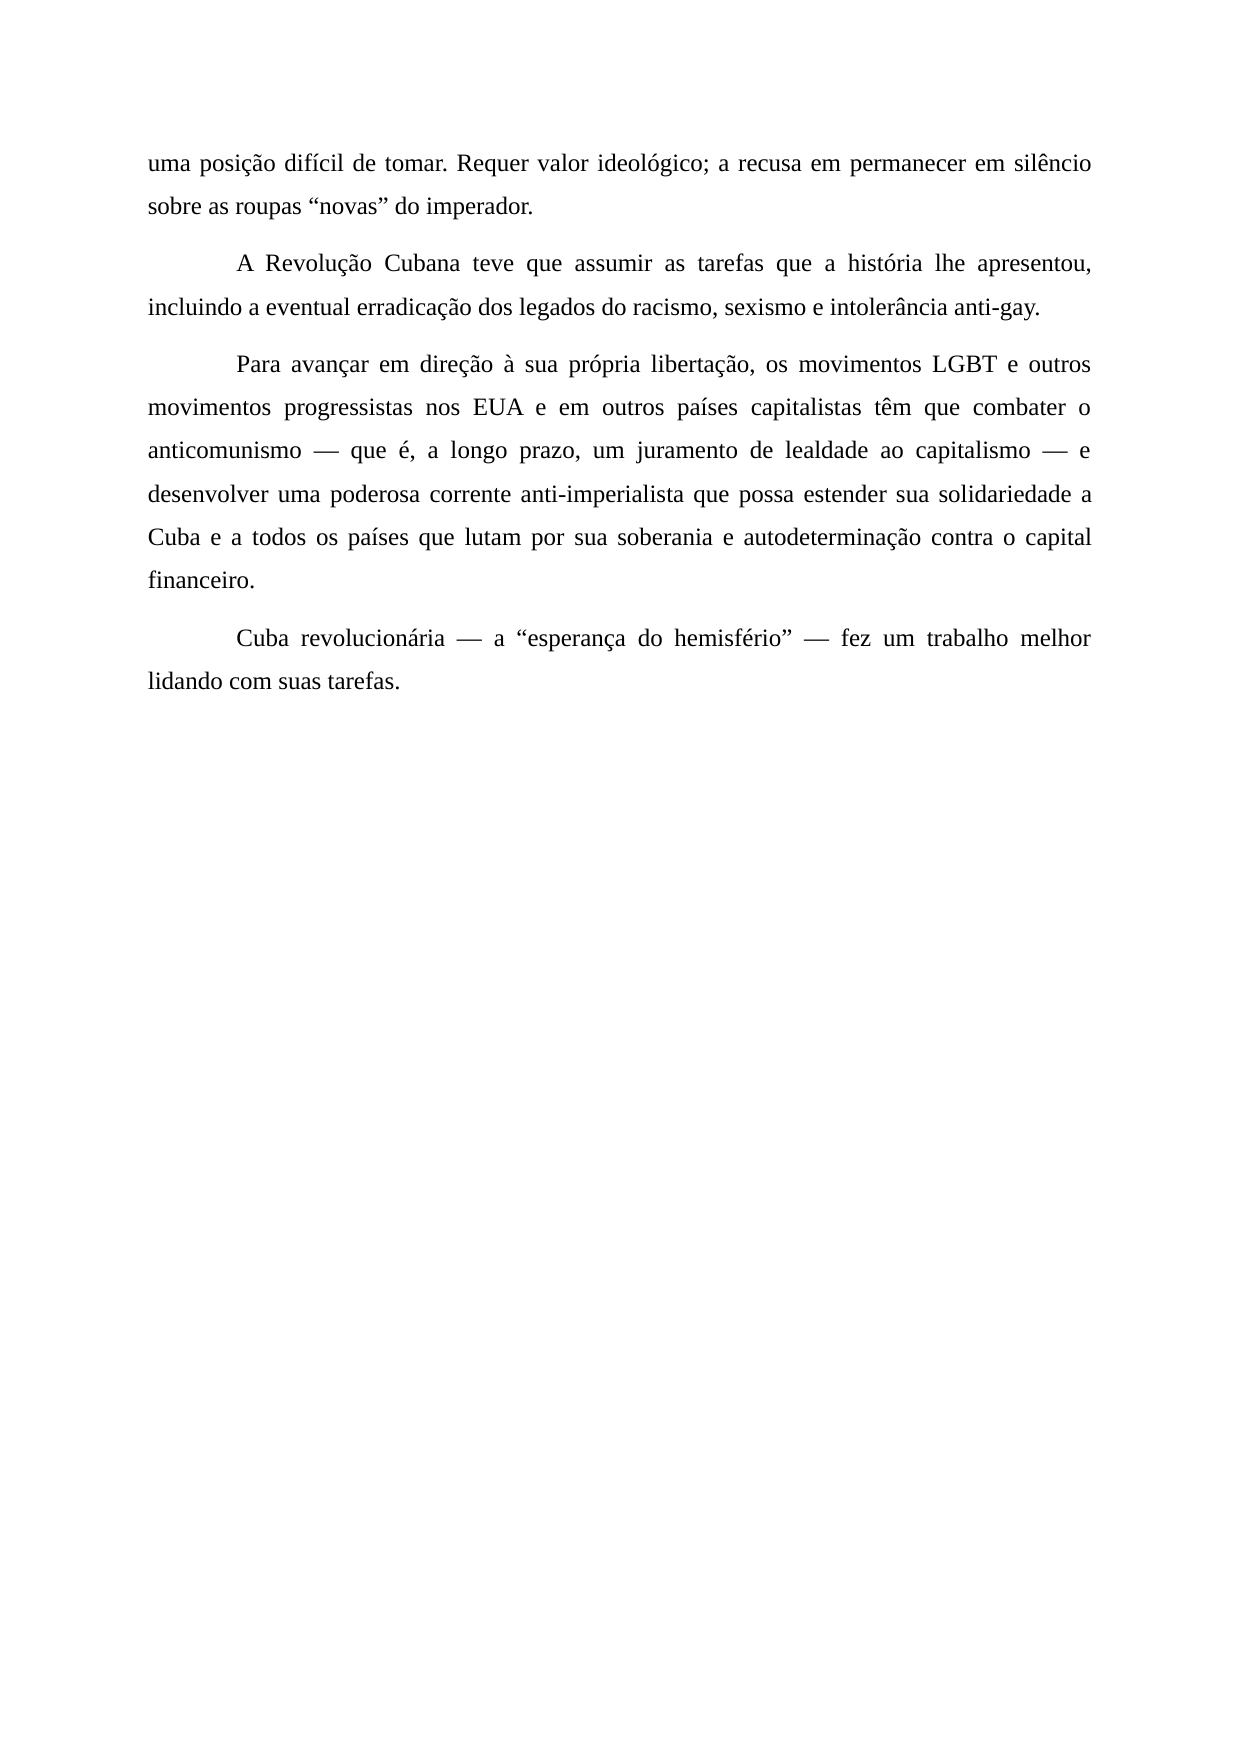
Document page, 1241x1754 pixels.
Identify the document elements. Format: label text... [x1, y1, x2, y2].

text uma posição difícil de tomar. Requer valor ideológico; a recusa em permanecer em silêncio sobre as roupas “novas” do imperador. [148, 148, 1093, 219]
text Cuba revolucionária — a “esperança do hemisfério” — fez um trabalho melhor lidando com suas tarefas. [148, 623, 1093, 694]
text Para avançar em direção à sua própria libertação, os movimentos LGBT e outros movimentos progressistas nos EUA e em outros países capitalistas têm que combater o anticomunismo — que é, a longo prazo, um juramento de lealdade ao capitalismo — e desenvolver uma poderosa corrente anti-imperialista que possa estender sua solidariedade a Cuba e a todos os países que lutam por sua soberania e autodeterminação contra o capital financeiro. [148, 349, 1093, 594]
text A Revolução Cubana teve que assumir as tarefas que a história lhe apresentou, incluindo a eventual erradicação dos legados do racismo, sexismo e intolerância anti-gay. [148, 248, 1093, 320]
